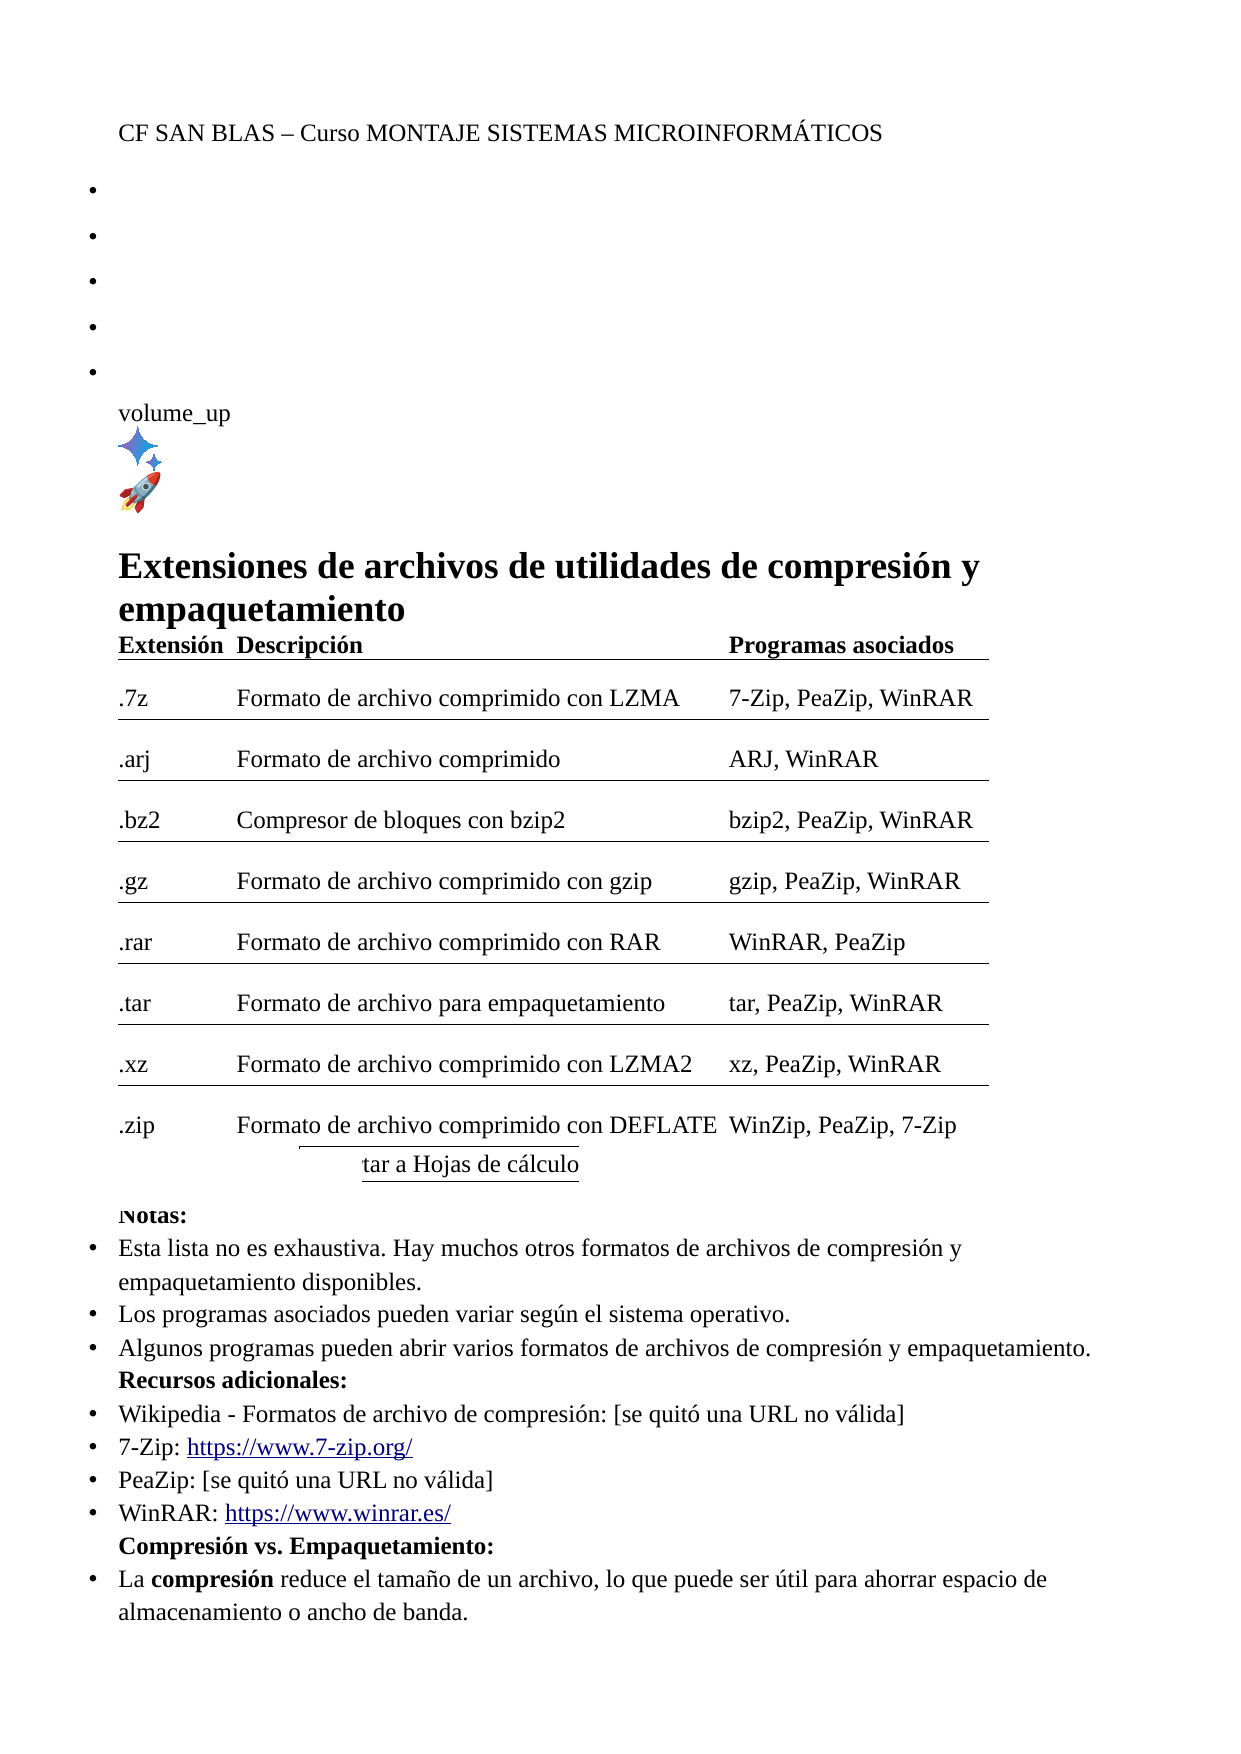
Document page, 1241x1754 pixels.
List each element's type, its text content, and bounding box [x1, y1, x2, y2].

table_cell WinRAR, PeaZip [729, 903, 989, 963]
table_cell .tar [118, 964, 236, 1024]
table_cell gzip, PeaZip, WinRAR [729, 842, 989, 902]
table_cell ARJ, WinRAR [729, 720, 989, 780]
table_cell .arj [118, 720, 236, 780]
text Recursos adicionales: [118, 1366, 1122, 1394]
table_cell Formato de archivo comprimido con gzip [236, 842, 729, 902]
list WinRAR: https://www.winrar.es/ [118, 1498, 1122, 1526]
table_cell .gz [118, 842, 236, 902]
list Los programas asociados pueden variar según el sistema operativo. [118, 1299, 1122, 1328]
table_cell .rar [118, 903, 236, 963]
table_header Programas asociados [729, 630, 989, 658]
table_cell Formato de archivo comprimido con LZMA2 [236, 1025, 729, 1085]
table_cell Formato de archivo comprimido [236, 720, 729, 780]
table_cell .7z [118, 660, 236, 719]
list Algunos programas pueden abrir varios formatos de archivos de compresión y empaquetamiento. [118, 1333, 1122, 1361]
table_cell tar, PeaZip, WinRAR [729, 964, 989, 1024]
list PeaZip: [se quitó una URL no válida] [118, 1465, 1122, 1493]
subtitle Extensiones de archivos de utilidades de compresión y empaquetamiento [118, 543, 1122, 630]
table_cell xz, PeaZip, WinRAR [729, 1025, 989, 1085]
table_cell Formato de archivo para empaquetamiento [236, 964, 729, 1024]
table_cell .bz2 [118, 781, 236, 841]
table_cell bzip2, PeaZip, WinRAR [729, 781, 989, 841]
table_cell Formato de archivo comprimido con DEFLATE [236, 1086, 729, 1146]
table_cell 7-Zip, PeaZip, WinRAR [729, 660, 989, 719]
text drive_spreadsheetExportar a Hojas de cálculo [0, 1146, 1122, 1211]
text Compresión vs. Empaquetamiento: [118, 1531, 1122, 1559]
table_header Extensión [118, 630, 236, 658]
table_cell Compresor de bloques con bzip2 [236, 781, 729, 841]
table_cell .zip [118, 1086, 236, 1146]
table_cell Formato de archivo comprimido con LZMA [236, 660, 729, 719]
list 7-Zip: https://www.7-zip.org/ [118, 1432, 1122, 1460]
table_cell WinZip, PeaZip, 7-Zip [729, 1086, 989, 1146]
table_cell Formato de archivo comprimido con RAR [236, 903, 729, 963]
table_header Descripción [236, 630, 729, 658]
list La compresión reduce el tamaño de un archivo, lo que puede ser útil para ahorrar espacio de almacenamiento o ancho de banda. [118, 1564, 1122, 1626]
text volume_up [118, 398, 1122, 426]
list Wikipedia - Formatos de archivo de compresión: [se quitó una URL no válida] [118, 1399, 1122, 1427]
list Esta lista no es exhaustiva. Hay muchos otros formatos de archivos de compresión y empaquetamiento disponibles. [118, 1233, 1122, 1295]
text Notas: [118, 1201, 1122, 1229]
table_cell .xz [118, 1025, 236, 1085]
